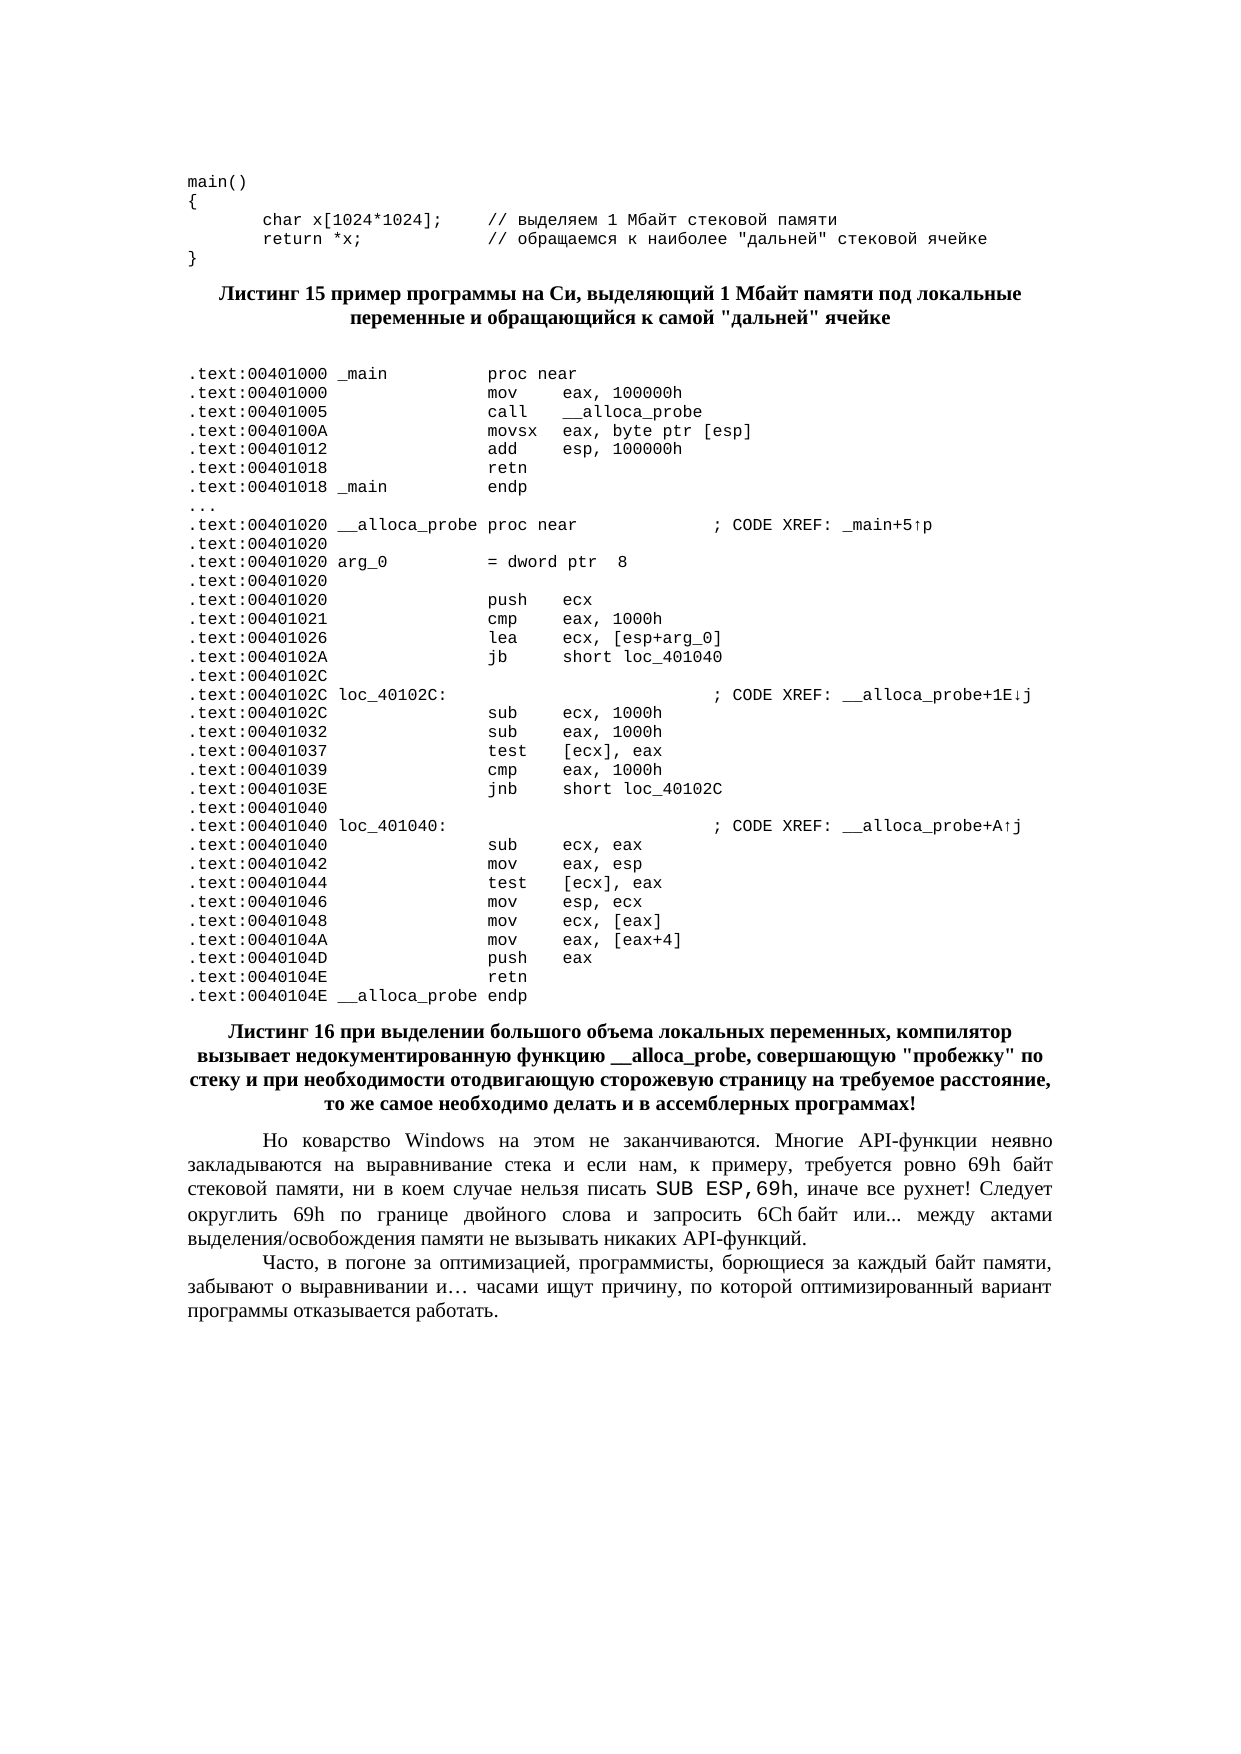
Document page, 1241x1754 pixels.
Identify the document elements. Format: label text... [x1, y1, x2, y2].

text { [187, 193, 1053, 212]
text .text:00401046 mov esp, ecx [187, 893, 1053, 912]
text char x[1024*1024]; // выделяем 1 Мбайт стековой памяти [187, 212, 1053, 231]
text .text:0040104A mov eax, [eax+4] [187, 931, 1053, 950]
text .text:00401040 loc_401040: ; CODE XREF: __alloca_probe+A↑j [187, 818, 1053, 837]
text .text:00401040 sub ecx, eax [187, 837, 1053, 856]
text .text:00401044 test [ecx], eax [187, 874, 1053, 893]
text .text:00401000 _main proc near [187, 366, 1053, 384]
text .text:00401000 mov eax, 100000h [187, 384, 1053, 403]
text .text:00401020 push ecx [187, 592, 1053, 611]
text .text:00401012 add esp, 100000h [187, 441, 1053, 460]
text Часто, в погоне за оптимизацией, программисты, борющиеся за каждый байт памяти, забывают о выравнивании и… часами ищут причину, по которой оптимизированный вариант программы отказывается работать. [187, 1250, 1053, 1322]
text .text:00401020 [187, 535, 1053, 554]
text .text:0040104E __alloca_probe endp [187, 988, 1053, 1007]
text main() [187, 174, 1053, 193]
text .text:00401005 call __alloca_probe [187, 403, 1053, 422]
text .text:0040103E jnb short loc_40102C [187, 780, 1053, 799]
text Листинг 15 пример программы на Си, выделяющий 1 Мбайт памяти под локальные переменные и обращающийся к самой "дальней" ячейке [187, 281, 1053, 329]
text .text:00401026 lea ecx, [esp+arg_0] [187, 629, 1053, 648]
text .text:0040104D push eax [187, 950, 1053, 969]
text .text:00401018 _main endp [187, 479, 1053, 497]
text return *x; // обращаемся к наиболее "дальней" стековой ячейке [187, 231, 1053, 249]
text .text:00401020 __alloca_probe proc near ; CODE XREF: _main+5↑p [187, 516, 1053, 535]
text .text:0040104E retn [187, 969, 1053, 988]
text .text:00401021 cmp eax, 1000h [187, 611, 1053, 629]
text .text:0040100A movsx eax, byte ptr [esp] [187, 422, 1053, 441]
text .text:00401020 arg_0 = dword ptr 8 [187, 554, 1053, 573]
text .text:0040102C sub ecx, 1000h [187, 705, 1053, 724]
text .text:00401020 [187, 573, 1053, 592]
text .text:00401042 mov eax, esp [187, 856, 1053, 874]
text .text:0040102C [187, 667, 1053, 686]
text .text:00401040 [187, 799, 1053, 818]
text .text:00401039 cmp eax, 1000h [187, 761, 1053, 780]
text .text:0040102A jb short loc_401040 [187, 648, 1053, 667]
text } [187, 249, 1053, 268]
text .text:0040102C loc_40102C: ; CODE XREF: __alloca_probe+1E↓j [187, 686, 1053, 705]
text ... [187, 497, 1053, 516]
text .text:00401018 retn [187, 460, 1053, 479]
text .text:00401037 test [ecx], eax [187, 743, 1053, 761]
text .text:00401048 mov ecx, [eax] [187, 912, 1053, 931]
text .text:00401032 sub eax, 1000h [187, 724, 1053, 743]
text Но коварство Windows на этом не заканчиваются. Многие API-функции неявно закладываются на выравнивание стека и если нам, к примеру, требуется ровно 69h байт стековой памяти, ни в коем случае нельзя писать SUB ESP,69h, иначе все рухнет! Следует округлить 69h по границе двойного слова и запросить 6Ch байт или... между актами выделения/освобождения памяти не вызывать никаких API-функций. [187, 1128, 1053, 1250]
text Листинг 16 при выделении большого объема локальных переменных, компилятор вызывает недокументированную функцию __alloca_probe, совершающую "пробежку" по стеку и при необходимости отодвигающую сторожевую страницу на требуемое расстояние, то же самое необходимо делать и в ассемблерных программах! [187, 1019, 1053, 1115]
